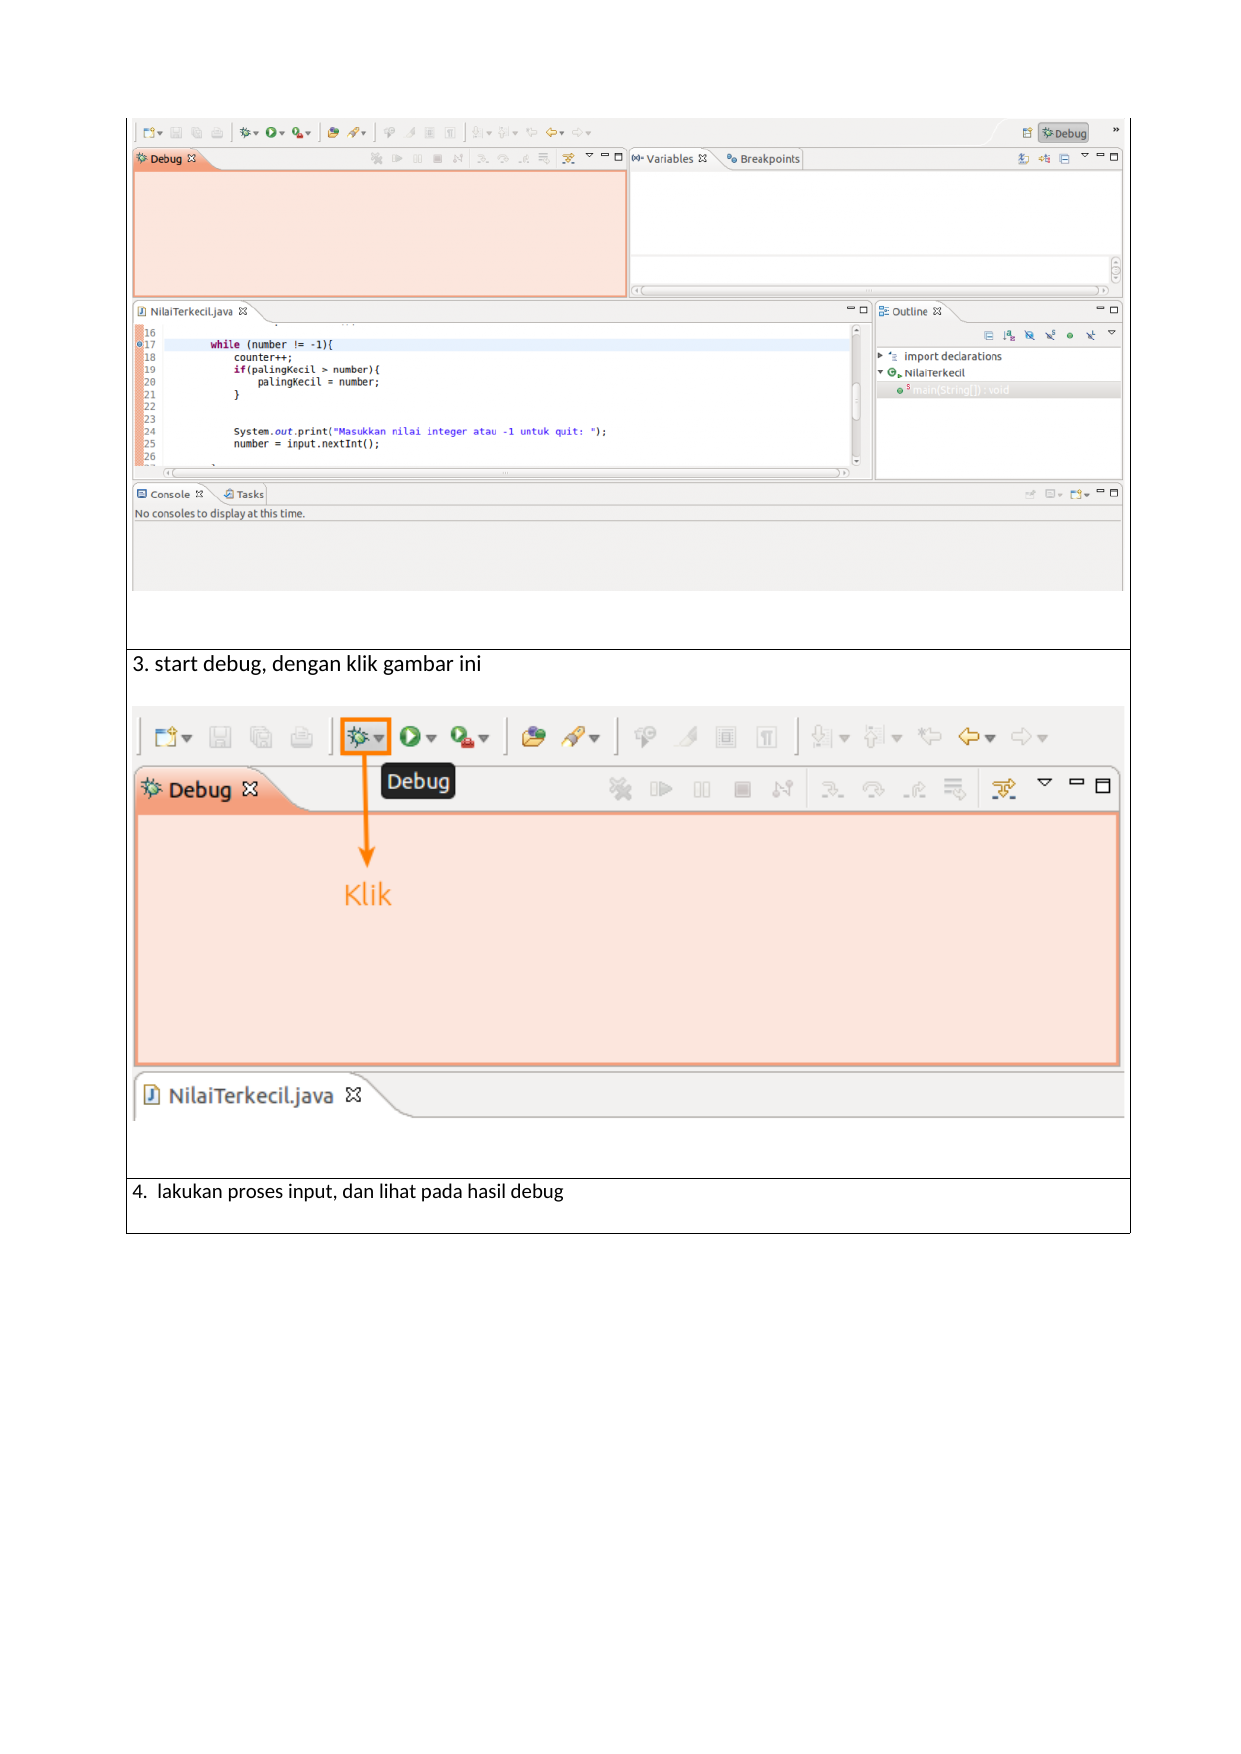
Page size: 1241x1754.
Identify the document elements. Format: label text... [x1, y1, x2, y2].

table_cell [127, 118, 1130, 649]
table_cell 4. lakukan proses input, dan lihat pada hasil debug [127, 1179, 1130, 1233]
table_cell 3. start debug, dengan klik gambar ini [127, 650, 1130, 1178]
picture [132, 118, 1125, 591]
picture [132, 706, 1125, 1121]
